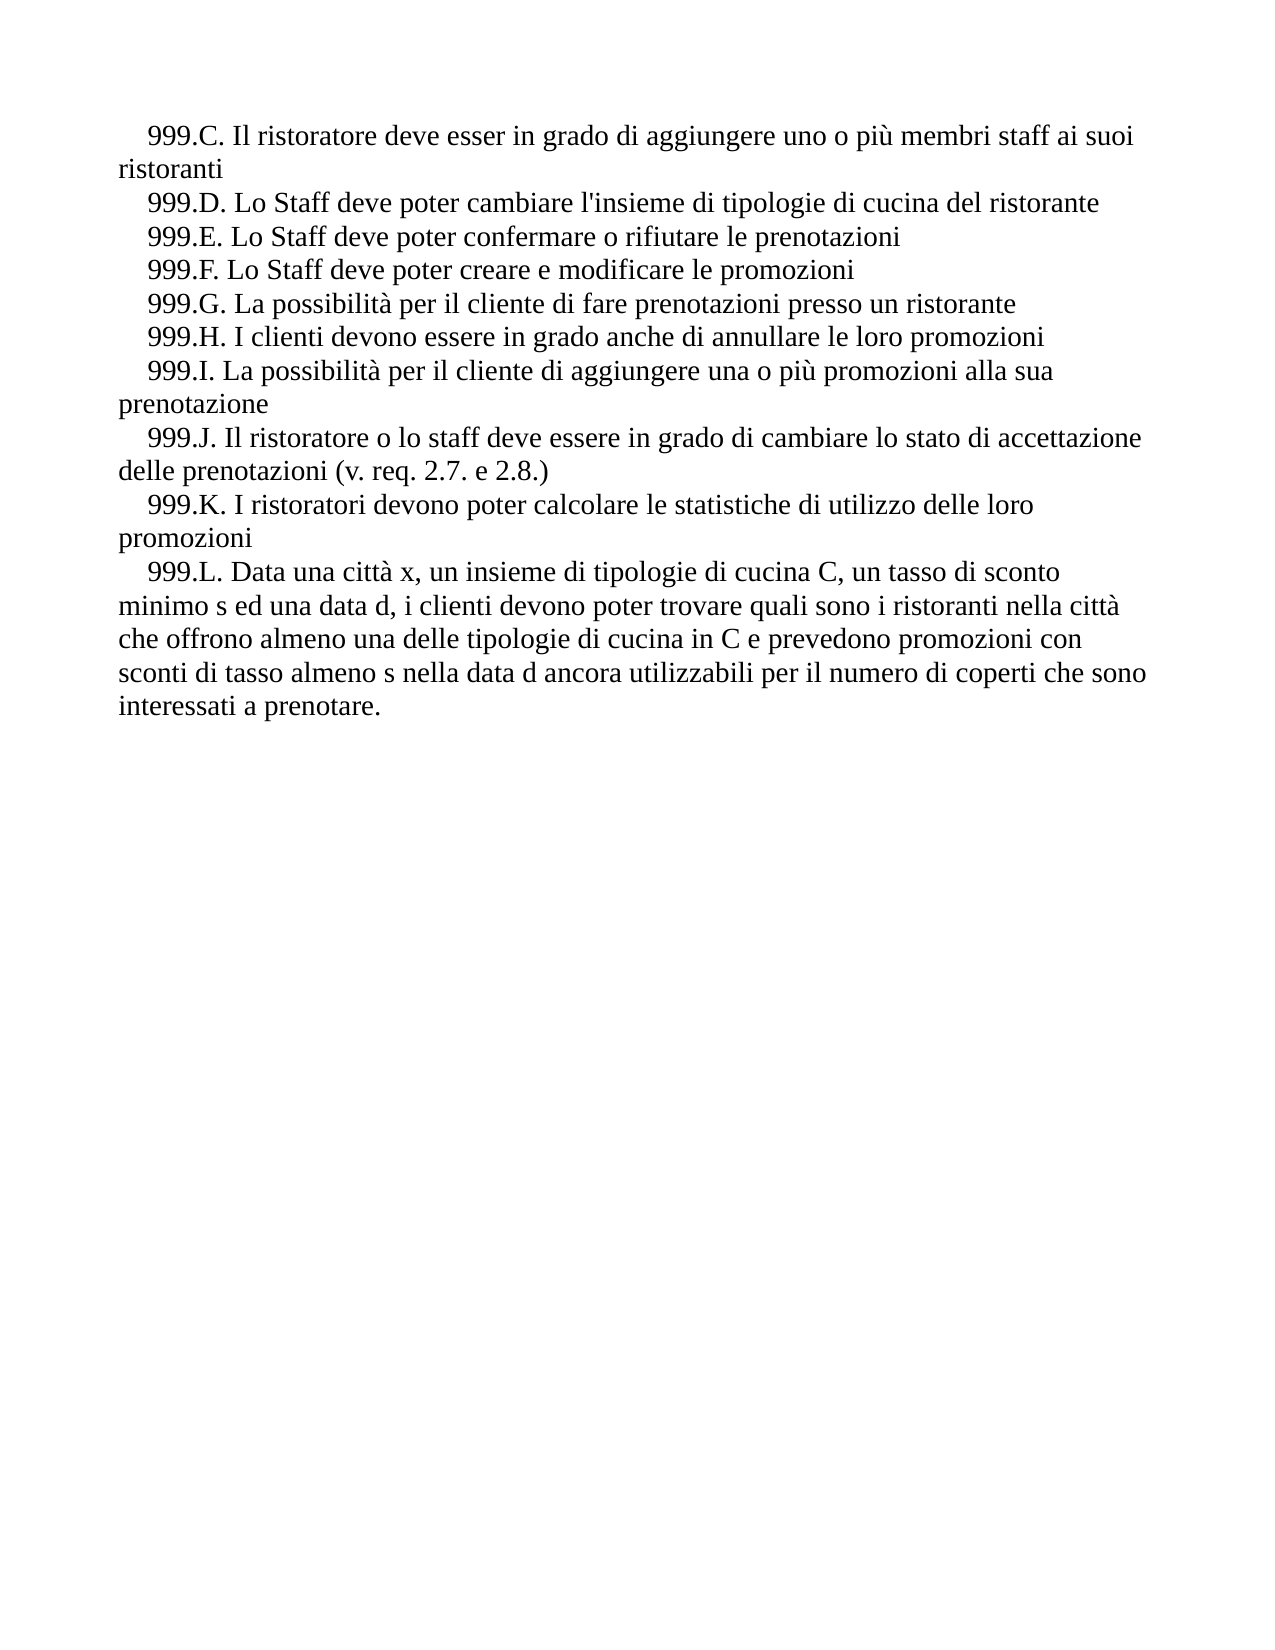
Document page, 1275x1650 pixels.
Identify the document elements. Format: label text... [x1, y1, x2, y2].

text 999.I. La possibilità per il cliente di aggiungere una o più promozioni alla sua prenotazione [118, 353, 1157, 420]
text 999.H. I clienti devono essere in grado anche di annullare le loro promozioni [118, 319, 1157, 353]
text 999.L. Data una città x, un insieme di tipologie di cucina C, un tasso di sconto minimo s ed una data d, i clienti devono poter trovare quali sono i ristoranti nella città che offrono almeno una delle tipologie di cucina in C e prevedono promozioni con sconti di tasso almeno s nella data d ancora utilizzabili per il numero di coperti che sono interessati a prenotare. [118, 554, 1157, 722]
text 999.K. I ristoratori devono poter calcolare le statistiche di utilizzo delle loro promozioni [118, 487, 1157, 554]
text 999.D. Lo Staff deve poter cambiare l'insieme di tipologie di cucina del ristorante [118, 185, 1157, 219]
text 999.F. Lo Staff deve poter creare e modificare le promozioni [118, 252, 1157, 286]
text 999.C. Il ristoratore deve esser in grado di aggiungere uno o più membri staff ai suoi ristoranti [118, 118, 1157, 185]
text 999.G. La possibilità per il cliente di fare prenotazioni presso un ristorante [118, 286, 1157, 319]
text 999.E. Lo Staff deve poter confermare o rifiutare le prenotazioni [118, 219, 1157, 252]
text 999.J. Il ristoratore o lo staff deve essere in grado di cambiare lo stato di accettazione delle prenotazioni (v. req. 2.7. e 2.8.) [118, 420, 1157, 487]
